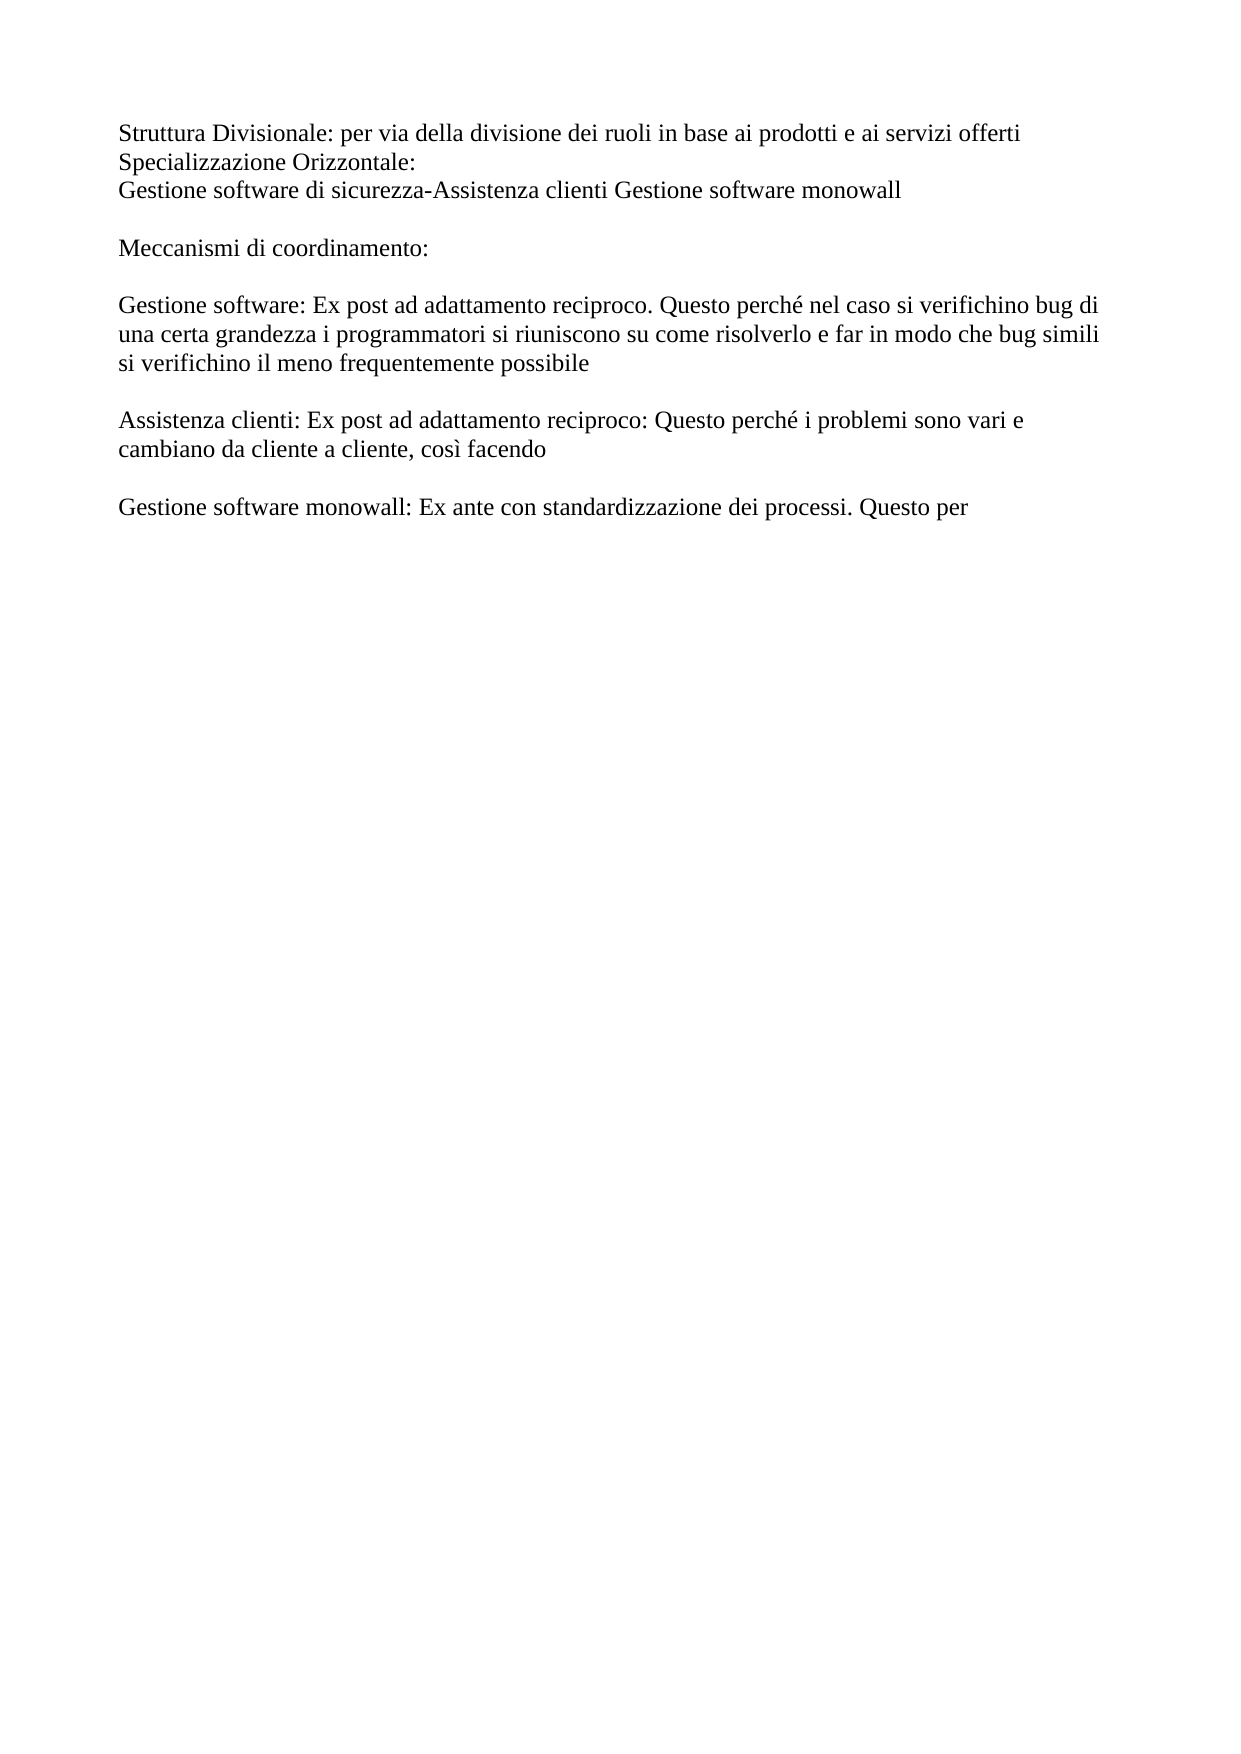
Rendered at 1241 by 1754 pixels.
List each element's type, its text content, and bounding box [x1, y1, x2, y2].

text Gestione software di sicurezza-Assistenza clienti Gestione software monowall [118, 176, 1122, 204]
text Struttura Divisionale: per via della divisione dei ruoli in base ai prodotti e ai servizi offerti [118, 118, 1122, 147]
text Specializzazione Orizzontale: [118, 147, 1122, 176]
text Meccanismi di coordinamento: [118, 233, 1122, 262]
text Assistenza clienti: Ex post ad adattamento reciproco: Questo perché i problemi sono vari e cambiano da cliente a cliente, così facendo [118, 406, 1122, 463]
text Gestione software: Ex post ad adattamento reciproco. Questo perché nel caso si verifichino bug di una certa grandezza i programmatori si riuniscono su come risolverlo e far in modo che bug simili si verifichino il meno frequentemente possibile [118, 262, 1122, 377]
text Gestione software monowall: Ex ante con standardizzazione dei processi. Questo per [118, 492, 1122, 521]
